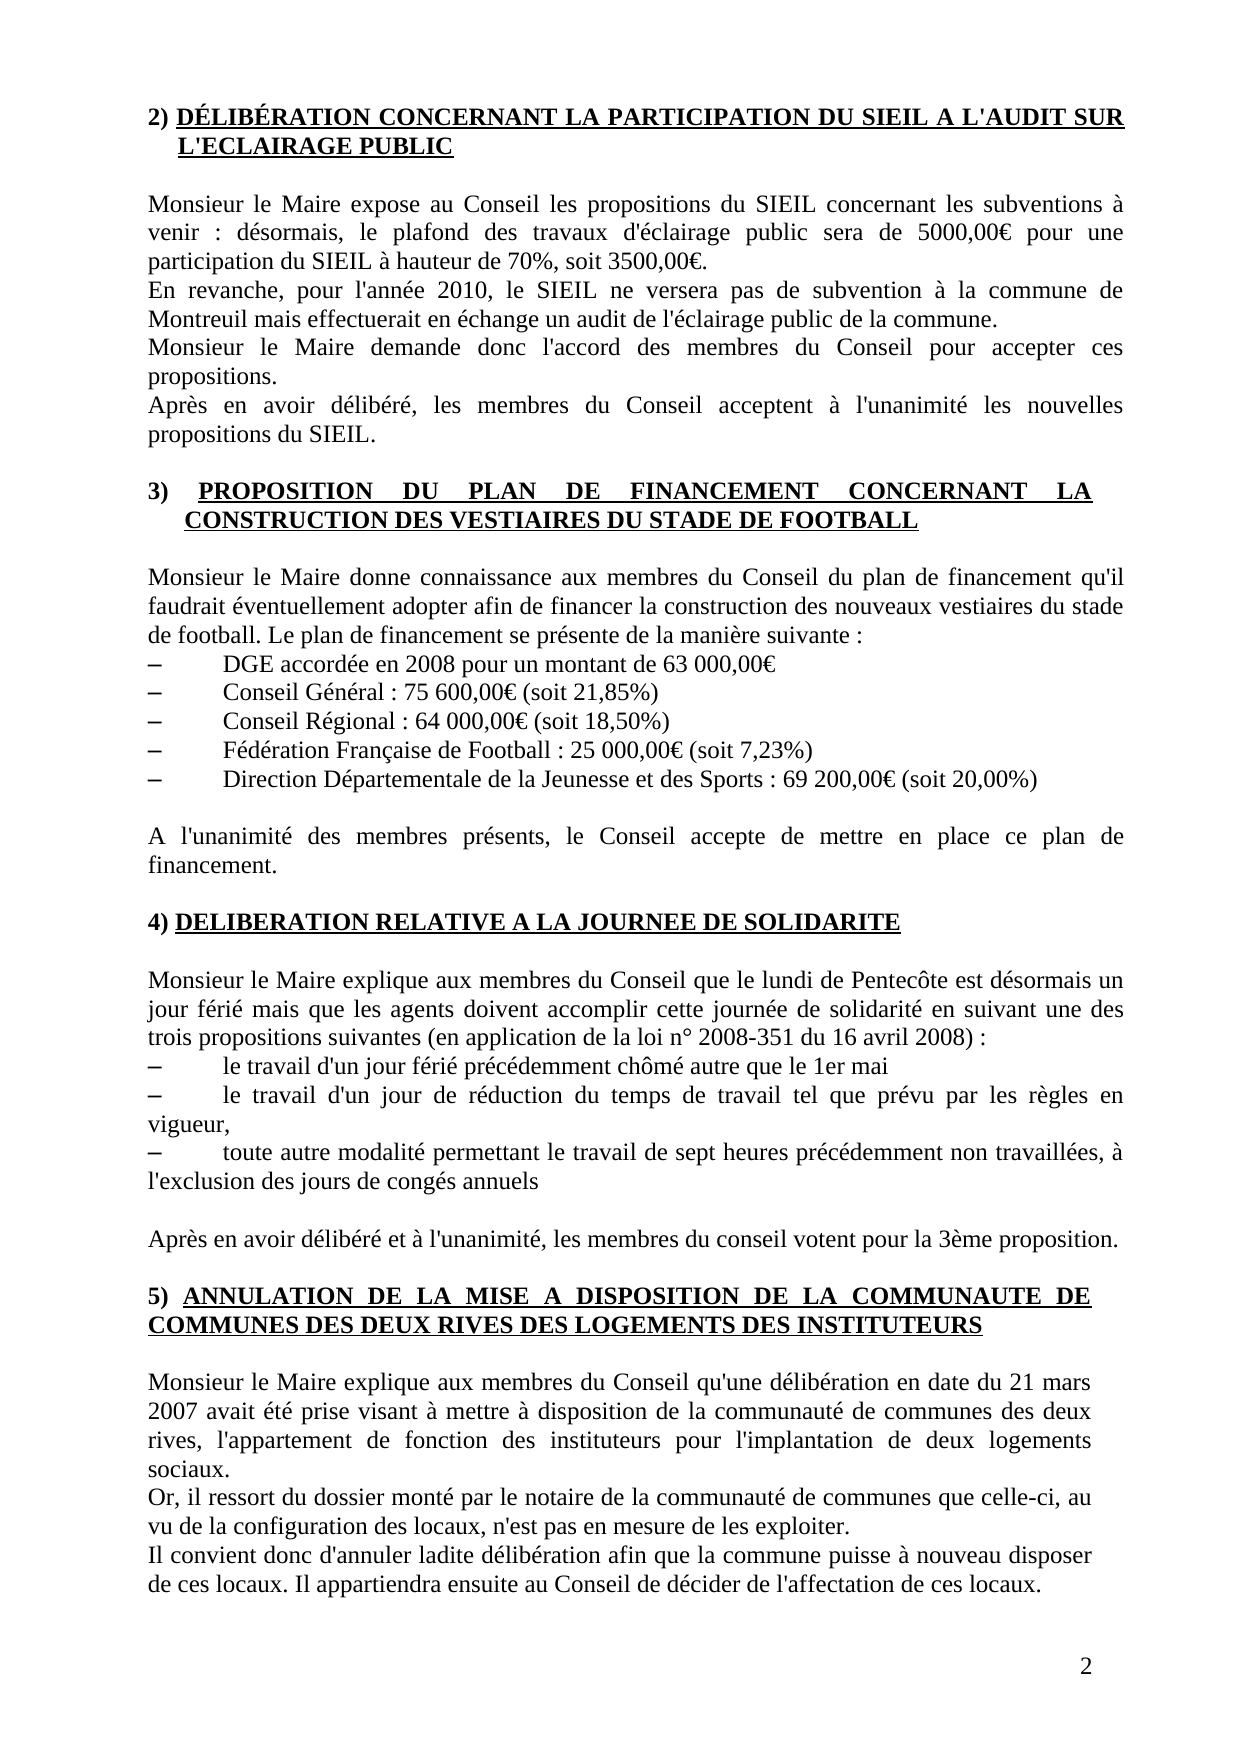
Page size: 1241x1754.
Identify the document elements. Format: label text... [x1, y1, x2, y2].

list le travail d'un jour de réduction du temps de travail tel que prévu par les règles en vigueur, [148, 1080, 1125, 1137]
text Or, il ressort du dossier monté par le notaire de la communauté de communes que celle-ci, au vu de la configuration des locaux, n'est pas en mesure de les exploiter. [148, 1482, 1092, 1540]
text Monsieur le Maire explique aux membres du Conseil qu'une délibération en date du 21 mars 2007 avait été prise visant à mettre à disposition de la communauté de communes des deux rives, l'appartement de fonction des instituteurs pour l'implantation de deux logements sociaux. [148, 1367, 1092, 1482]
text A l'unanimité des membres présents, le Conseil accepte de mettre en place ce plan de financement. [148, 821, 1125, 879]
text Monsieur le Maire expose au Conseil les propositions du SIEIL concernant les subventions à venir : désormais, le plafond des travaux d'éclairage public sera de 5000,00€ pour une participation du SIEIL à hauteur de 70%, soit 3500,00€. [148, 189, 1125, 275]
text Monsieur le Maire demande donc l'accord des membres du Conseil pour accepter ces propositions. [148, 332, 1125, 390]
list Direction Départementale de la Jeunesse et des Sports : 69 200,00€ (soit 20,00%) [148, 764, 1125, 792]
text Il convient donc d'annuler ladite délibération afin que la commune puisse à nouveau disposer de ces locaux. Il appartiendra ensuite au Conseil de décider de l'affectation de ces locaux. [148, 1540, 1092, 1597]
text 3) PROPOSITION DU PLAN DE FINANCEMENT CONCERNANT LA CONSTRUCTION DES VESTIAIRES DU STADE DE FOOTBALL [148, 476, 1092, 534]
list toute autre modalité permettant le travail de sept heures précédemment non travaillées, à l'exclusion des jours de congés annuels [148, 1137, 1125, 1195]
text Après en avoir délibéré et à l'unanimité, les membres du conseil votent pour la 3ème proposition. [148, 1224, 1125, 1252]
text Monsieur le Maire explique aux membres du Conseil que le lundi de Pentecôte est désormais un jour férié mais que les agents doivent accomplir cette journée de solidarité en suivant une des trois propositions suivantes (en application de la loi n° 2008-351 du 16 avril 2008) : [148, 965, 1125, 1051]
list DGE accordée en 2008 pour un montant de 63 000,00€ [148, 649, 1125, 677]
list Fédération Française de Football : 25 000,00€ (soit 7,23%) [148, 735, 1125, 764]
list Délibération concernant la participation du sieil a L'AUDIT SUR L'ECLAIRAGE PUBLIc [148, 102, 1125, 160]
text 4) DELIBERATION RELATIVE A LA JOURNEE DE SOLIDARITE [148, 907, 1092, 936]
text En revanche, pour l'année 2010, le SIEIL ne versera pas de subvention à la commune de Montreuil mais effectuerait en échange un audit de l'éclairage public de la commune. [148, 275, 1125, 332]
text 5) ANNULATION DE LA MISE A DISPOSITION DE LA COMMUNAUTE DE COMMUNES DES DEUX RIVES DES LOGEMENTS DES INSTITUTEURS [148, 1281, 1092, 1339]
list Conseil Régional : 64 000,00€ (soit 18,50%) [148, 706, 1125, 735]
list Conseil Général : 75 600,00€ (soit 21,85%) [148, 677, 1125, 706]
text Après en avoir délibéré, les membres du Conseil acceptent à l'unanimité les nouvelles propositions du SIEIL. [148, 390, 1125, 447]
list le travail d'un jour férié précédemment chômé autre que le 1er mai [148, 1051, 1125, 1080]
text Monsieur le Maire donne connaissance aux membres du Conseil du plan de financement qu'il faudrait éventuellement adopter afin de financer la construction des nouveaux vestiaires du stade de football. Le plan de financement se présente de la manière suivante : [148, 562, 1125, 649]
